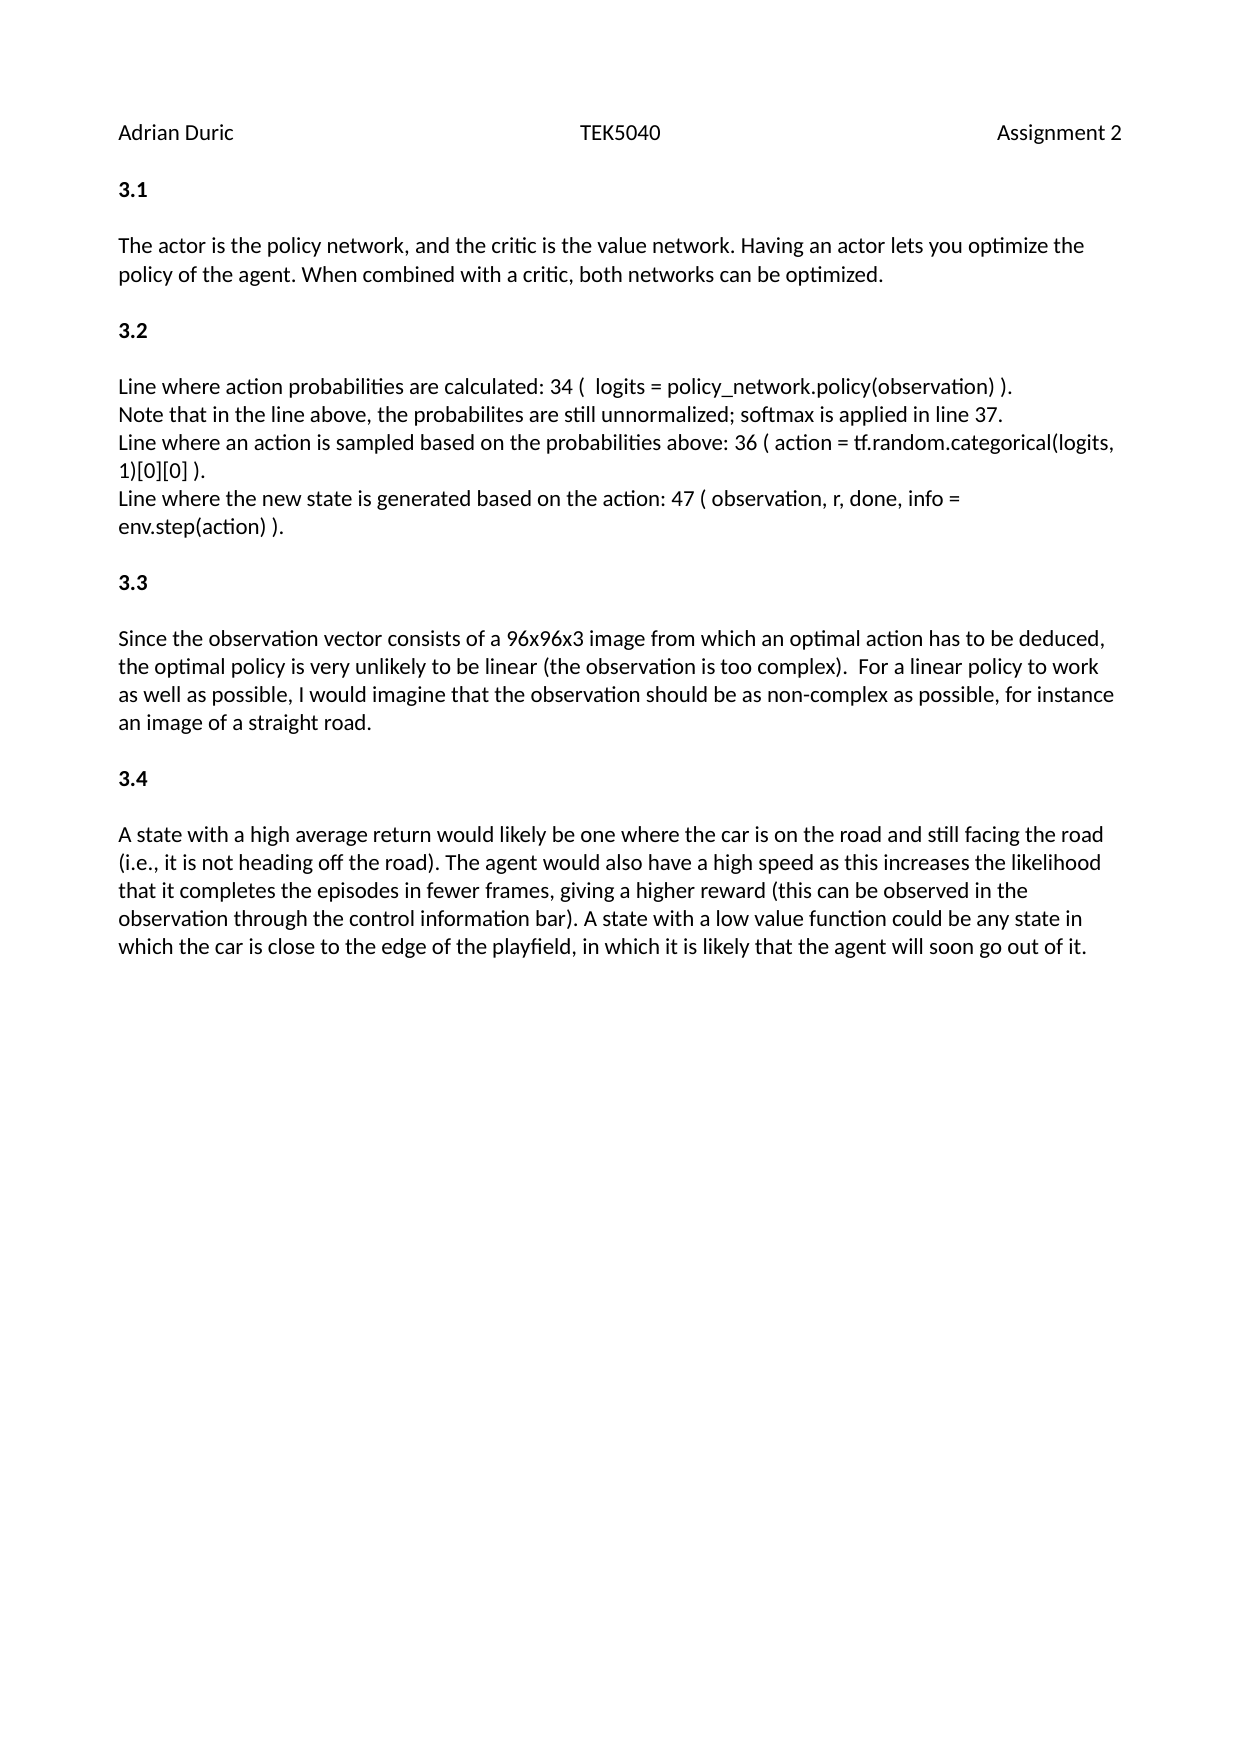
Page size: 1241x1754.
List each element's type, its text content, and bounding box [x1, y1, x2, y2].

text 3.1 [118, 176, 1122, 204]
text Note that in the line above, the probabilites are still unnormalized; softmax is applied in line 37. [118, 400, 1122, 428]
text The actor is the policy network, and the critic is the value network. Having an actor lets you optimize the policy of the agent. When combined with a critic, both networks can be optimized. [118, 232, 1122, 288]
text Line where the new state is generated based on the action: 47 ( observation, r, done, info = env.step(action) ). [118, 484, 1122, 540]
text 3.3 [118, 568, 1122, 596]
text 3.4 [118, 764, 1122, 792]
text Since the observation vector consists of a 96x96x3 image from which an optimal action has to be deduced, the optimal policy is very unlikely to be linear (the observation is too complex). For a linear policy to work as well as possible, I would imagine that the observation should be as non-complex as possible, for instance an image of a straight road. [118, 624, 1122, 736]
text 3.2 [118, 316, 1122, 344]
text A state with a high average return would likely be one where the car is on the road and still facing the road (i.e., it is not heading off the road). The agent would also have a high speed as this increases the likelihood that it completes the episodes in fewer frames, giving a higher reward (this can be observed in the observation through the control information bar). A state with a low value function could be any state in which the car is close to the edge of the playfield, in which it is likely that the agent will soon go out of it. [118, 820, 1122, 960]
text Line where an action is sampled based on the probabilities above: 36 ( action = tf.random.categorical(logits, 1)[0][0] ). [118, 428, 1122, 484]
text Line where action probabilities are calculated: 34 ( logits = policy_network.policy(observation) ). [118, 372, 1122, 400]
